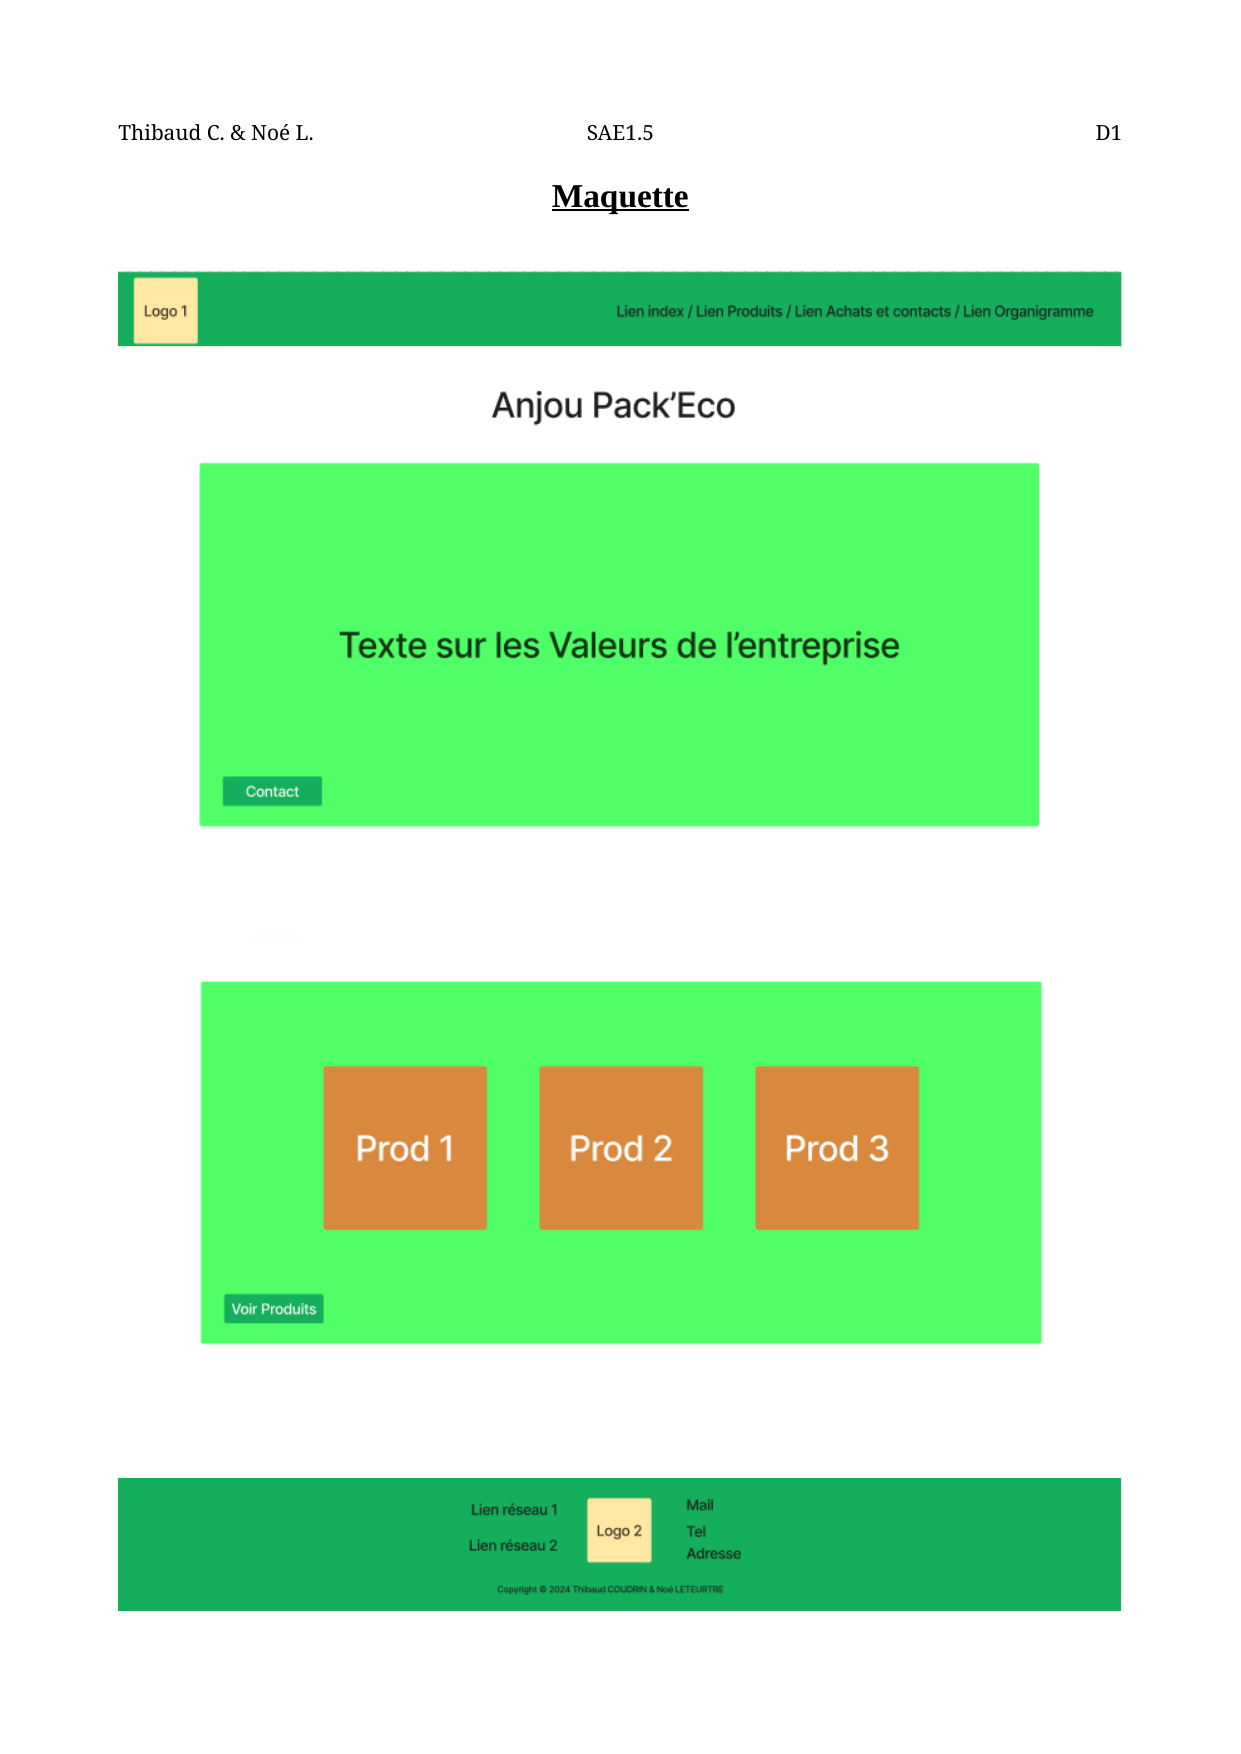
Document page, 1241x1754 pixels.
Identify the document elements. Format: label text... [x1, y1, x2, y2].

picture [118, 271, 1122, 1611]
text Maquette [118, 176, 1122, 214]
